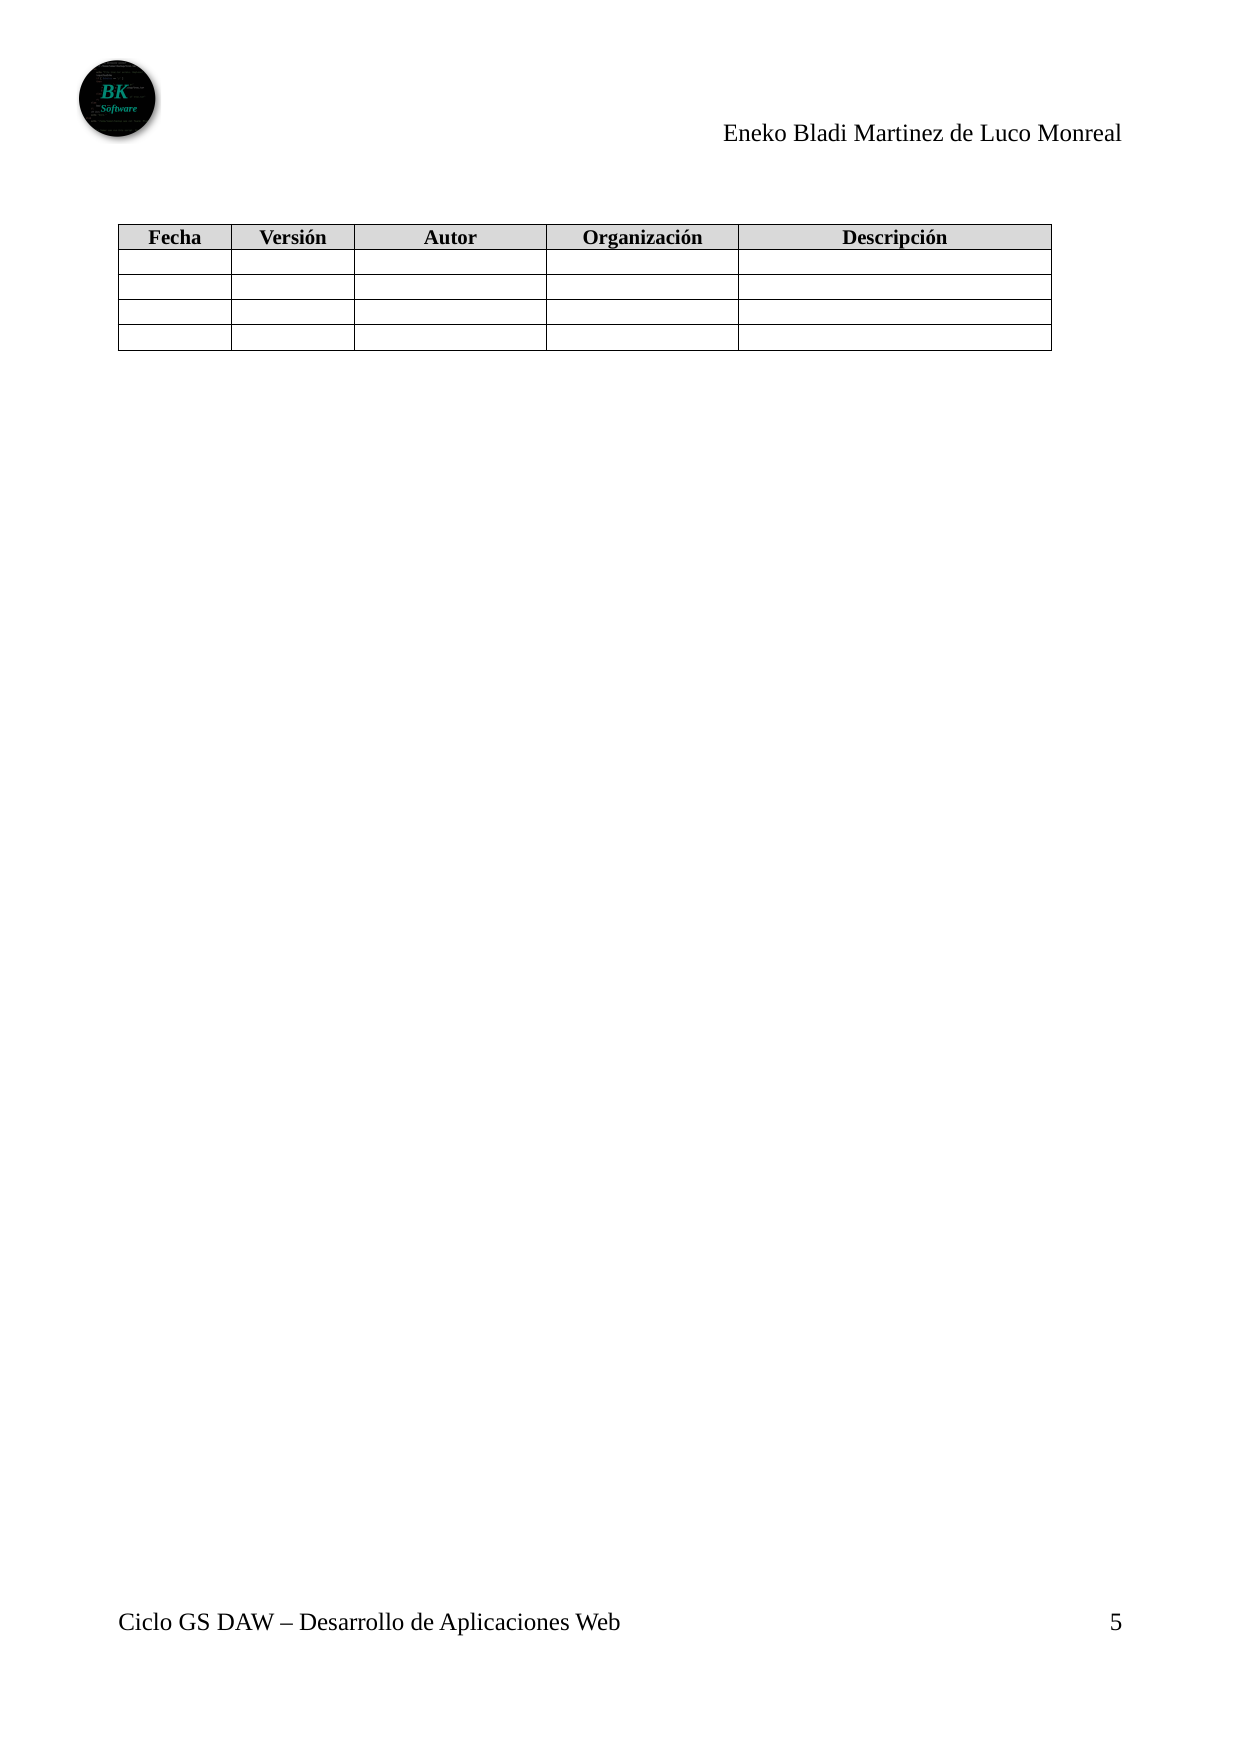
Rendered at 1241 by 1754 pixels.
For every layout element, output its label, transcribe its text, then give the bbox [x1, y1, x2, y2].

picture [76, 58, 162, 144]
table_cell [355, 300, 546, 324]
table_cell [739, 325, 1051, 349]
table_cell [547, 300, 738, 324]
table_header Versión [232, 225, 354, 249]
table_cell [232, 250, 354, 274]
table_header Fecha [119, 225, 231, 249]
table_cell [119, 300, 231, 324]
table_cell [547, 325, 738, 349]
table_cell [739, 250, 1051, 274]
table_cell [355, 275, 546, 299]
table_cell [119, 250, 231, 274]
table_cell [355, 250, 546, 274]
table_cell [547, 250, 738, 274]
table_cell [232, 275, 354, 299]
table_header Organización [547, 225, 738, 249]
table_cell [739, 300, 1051, 324]
table_cell [739, 275, 1051, 299]
table_cell [119, 325, 231, 349]
table_cell [232, 325, 354, 349]
table_cell [355, 325, 546, 349]
table_cell [547, 275, 738, 299]
table_cell [232, 300, 354, 324]
table_cell [119, 275, 231, 299]
table_header Descripción [739, 225, 1051, 249]
table_header Autor [355, 225, 546, 249]
